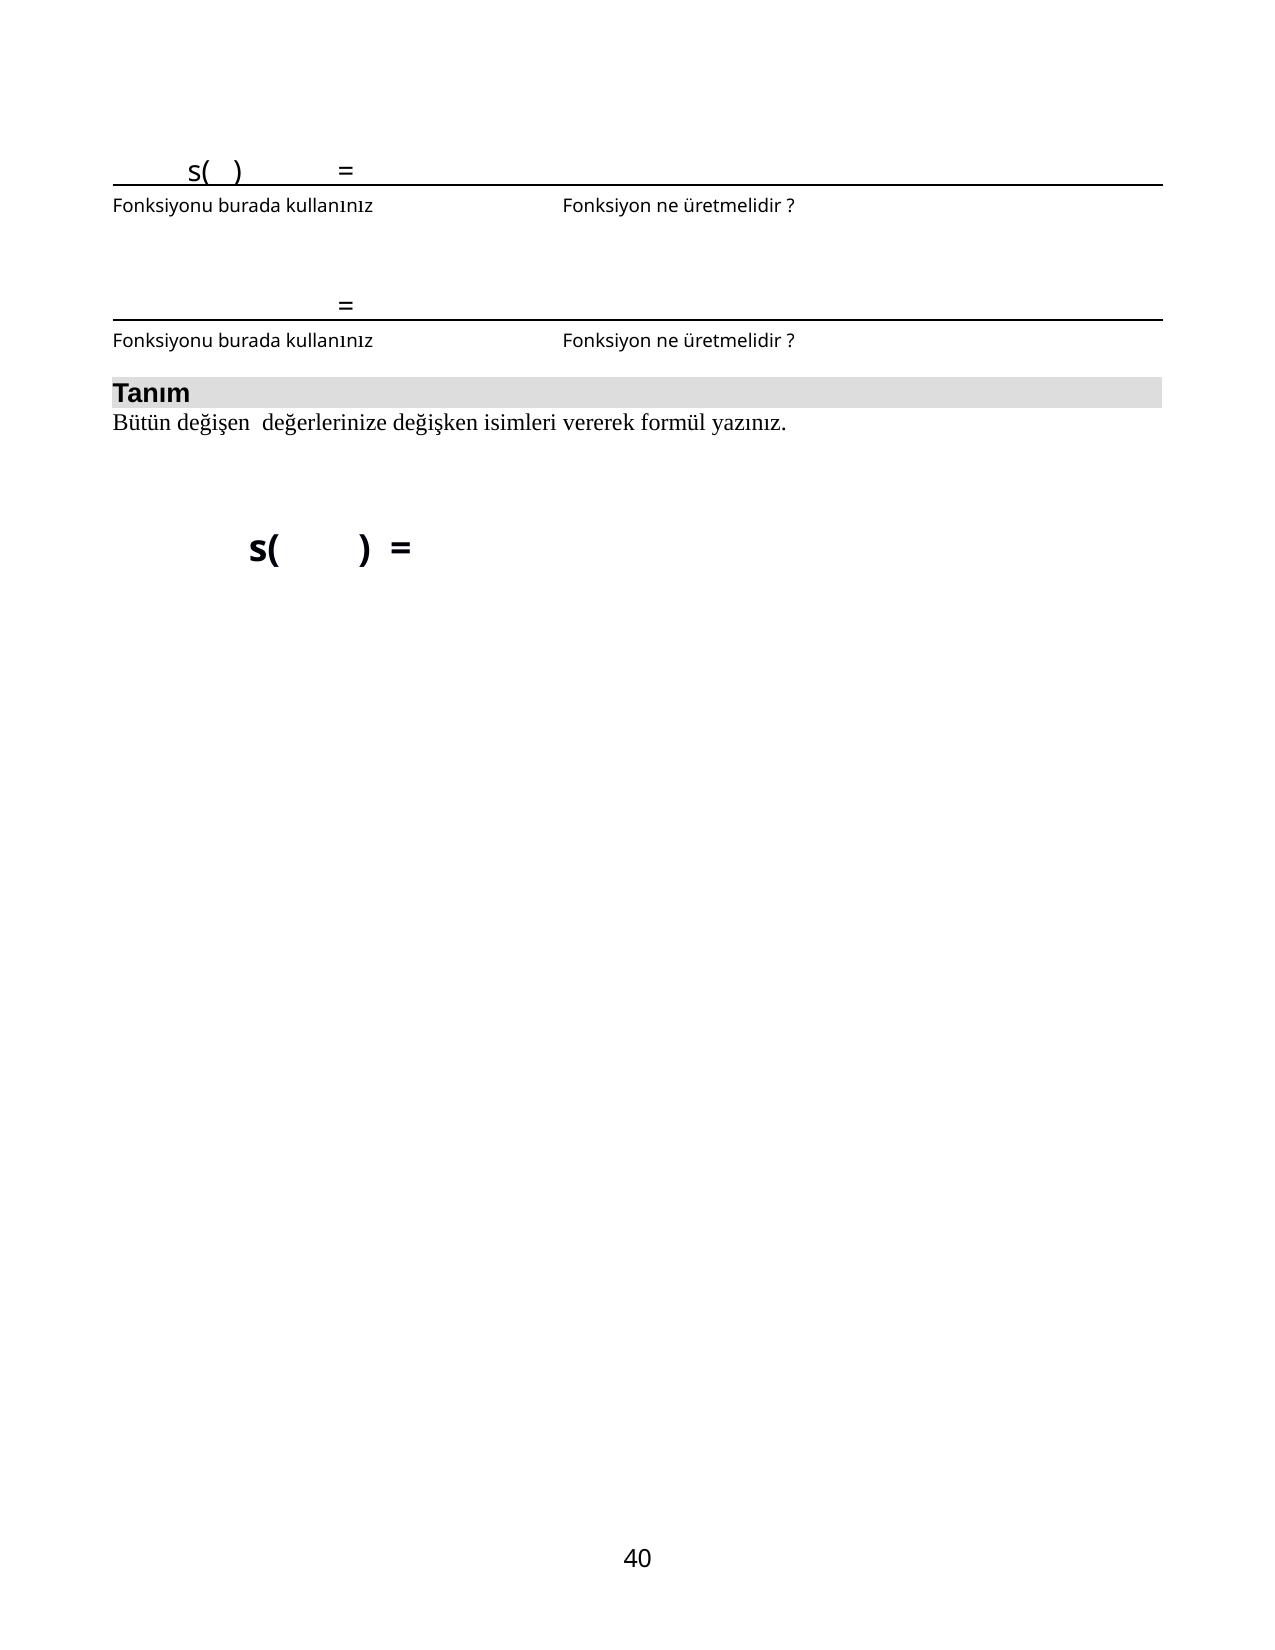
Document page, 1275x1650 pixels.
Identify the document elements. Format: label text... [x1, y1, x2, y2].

text s( ) = [112, 521, 1162, 572]
text s( ) = [112, 150, 1162, 184]
text [112, 185, 1162, 190]
text Fonksiyonu burada kullanınız Fonksiyon ne üretmelidir ? [112, 325, 1162, 353]
text Bütün değişen değerlerinize değişken isimleri vererek formül yazınız. [112, 408, 1162, 436]
subtitle Tanım [112, 377, 1162, 408]
text [112, 320, 1162, 325]
text = [112, 286, 1162, 319]
text Fonksiyonu burada kullanınız Fonksiyon ne üretmelidir ? [112, 190, 1162, 217]
